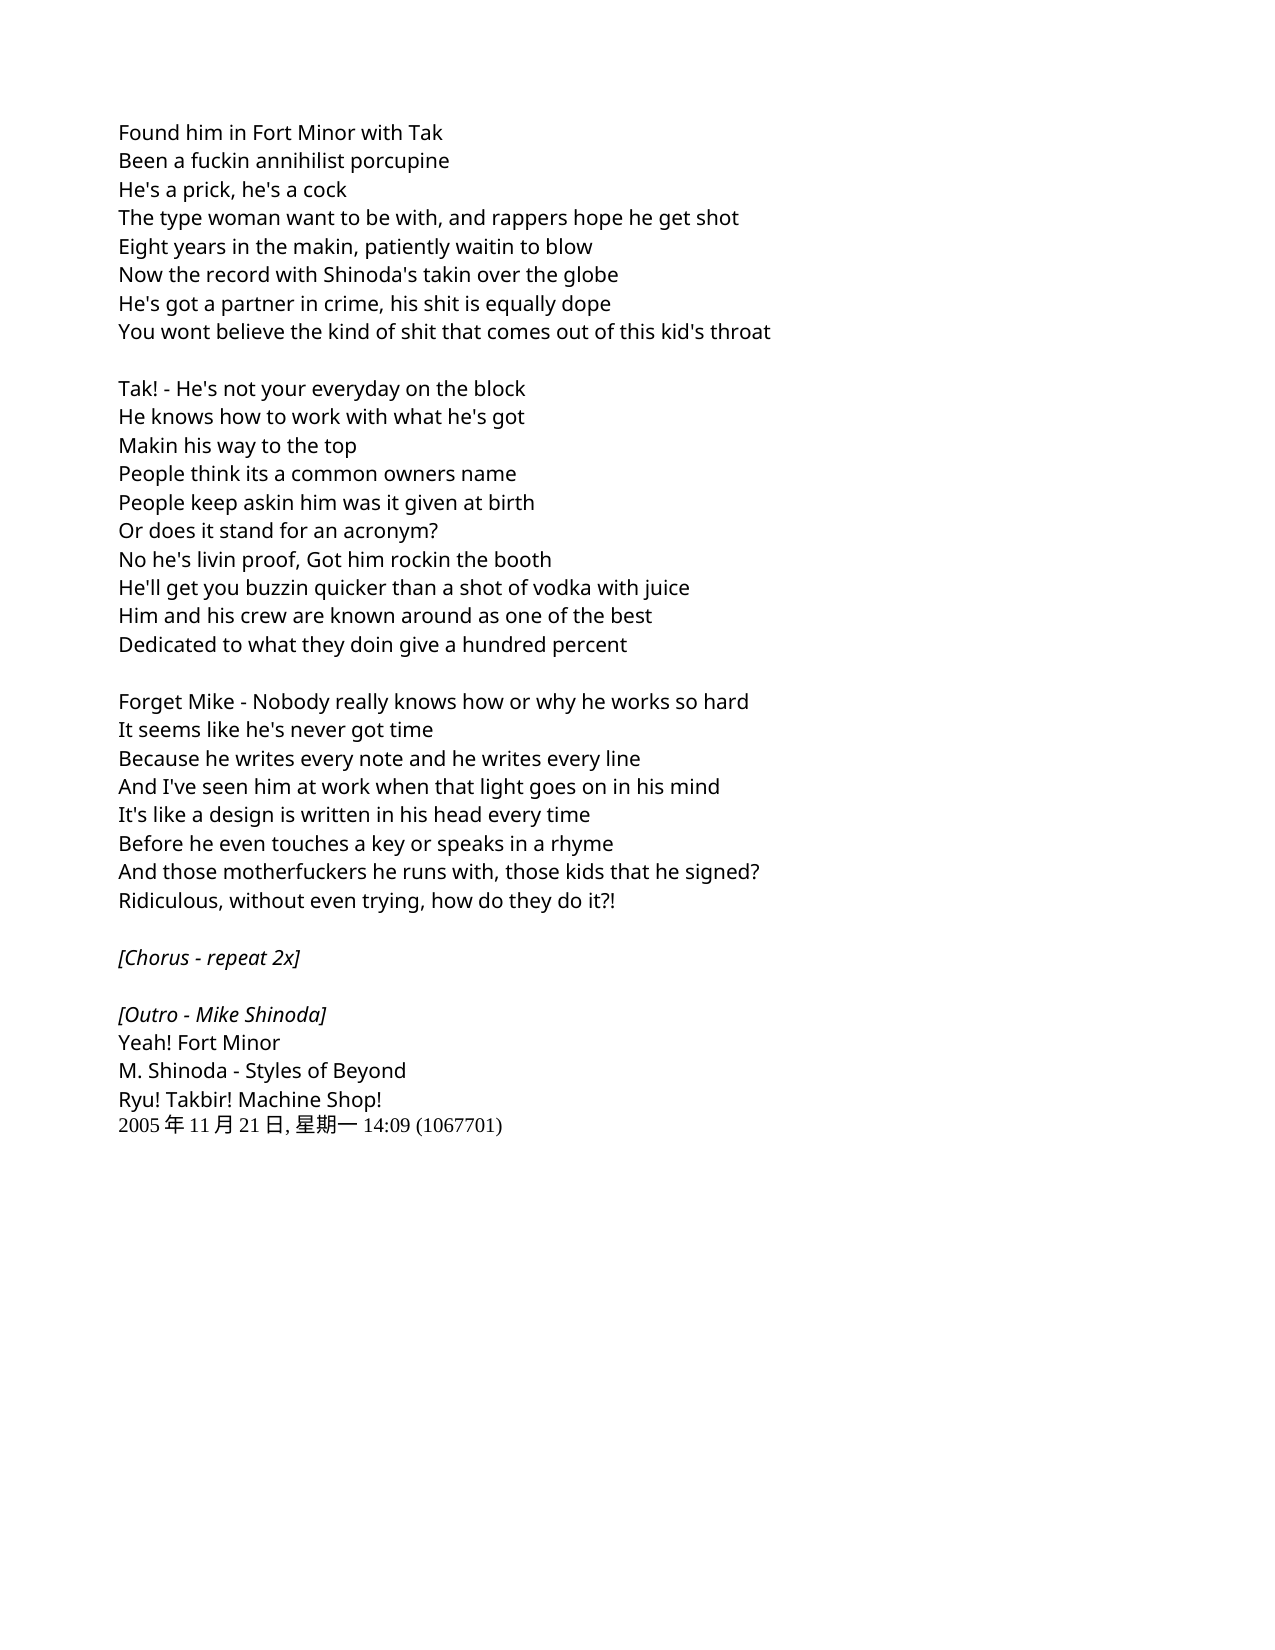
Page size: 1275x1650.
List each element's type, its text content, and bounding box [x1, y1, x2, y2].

text 2005年11月21日, 星期一 14:09 (1067701) [118, 1113, 1157, 1137]
text Found him in Fort Minor with Tak Been a fuckin annihilist porcupine He's a prick, he's a cock The type woman want to be with, and rappers hope he get shot Eight years in the makin, patiently waitin to blow Now the record with Shinoda's takin over the globe He's got a partner in crime, his shit is equally dope You wont believe the kind of shit that comes out of this kid's throat Tak! - He's not your everyday on the block He knows how to work with what he's got Makin his way to the top People think its a common owners name People keep askin him was it given at birth Or does it stand for an acronym? No he's livin proof, Got him rockin the booth He'll get you buzzin quicker than a shot of vodka with juice Him and his crew are known around as one of the best Dedicated to what they doin give a hundred percent Forget Mike - Nobody really knows how or why he works so hard It seems like he's never got time Because he writes every note and he writes every line And I've seen him at work when that light goes on in his mind It's like a design is written in his head every time Before he even touches a key or speaks in a rhyme And those motherfuckers he runs with, those kids that he signed? Ridiculous, without even trying, how do they do it?! [Chorus - repeat 2x] [Outro - Mike Shinoda] Yeah! Fort Minor M. Shinoda - Styles of Beyond Ryu! Takbir! Machine Shop! [118, 118, 1157, 1113]
